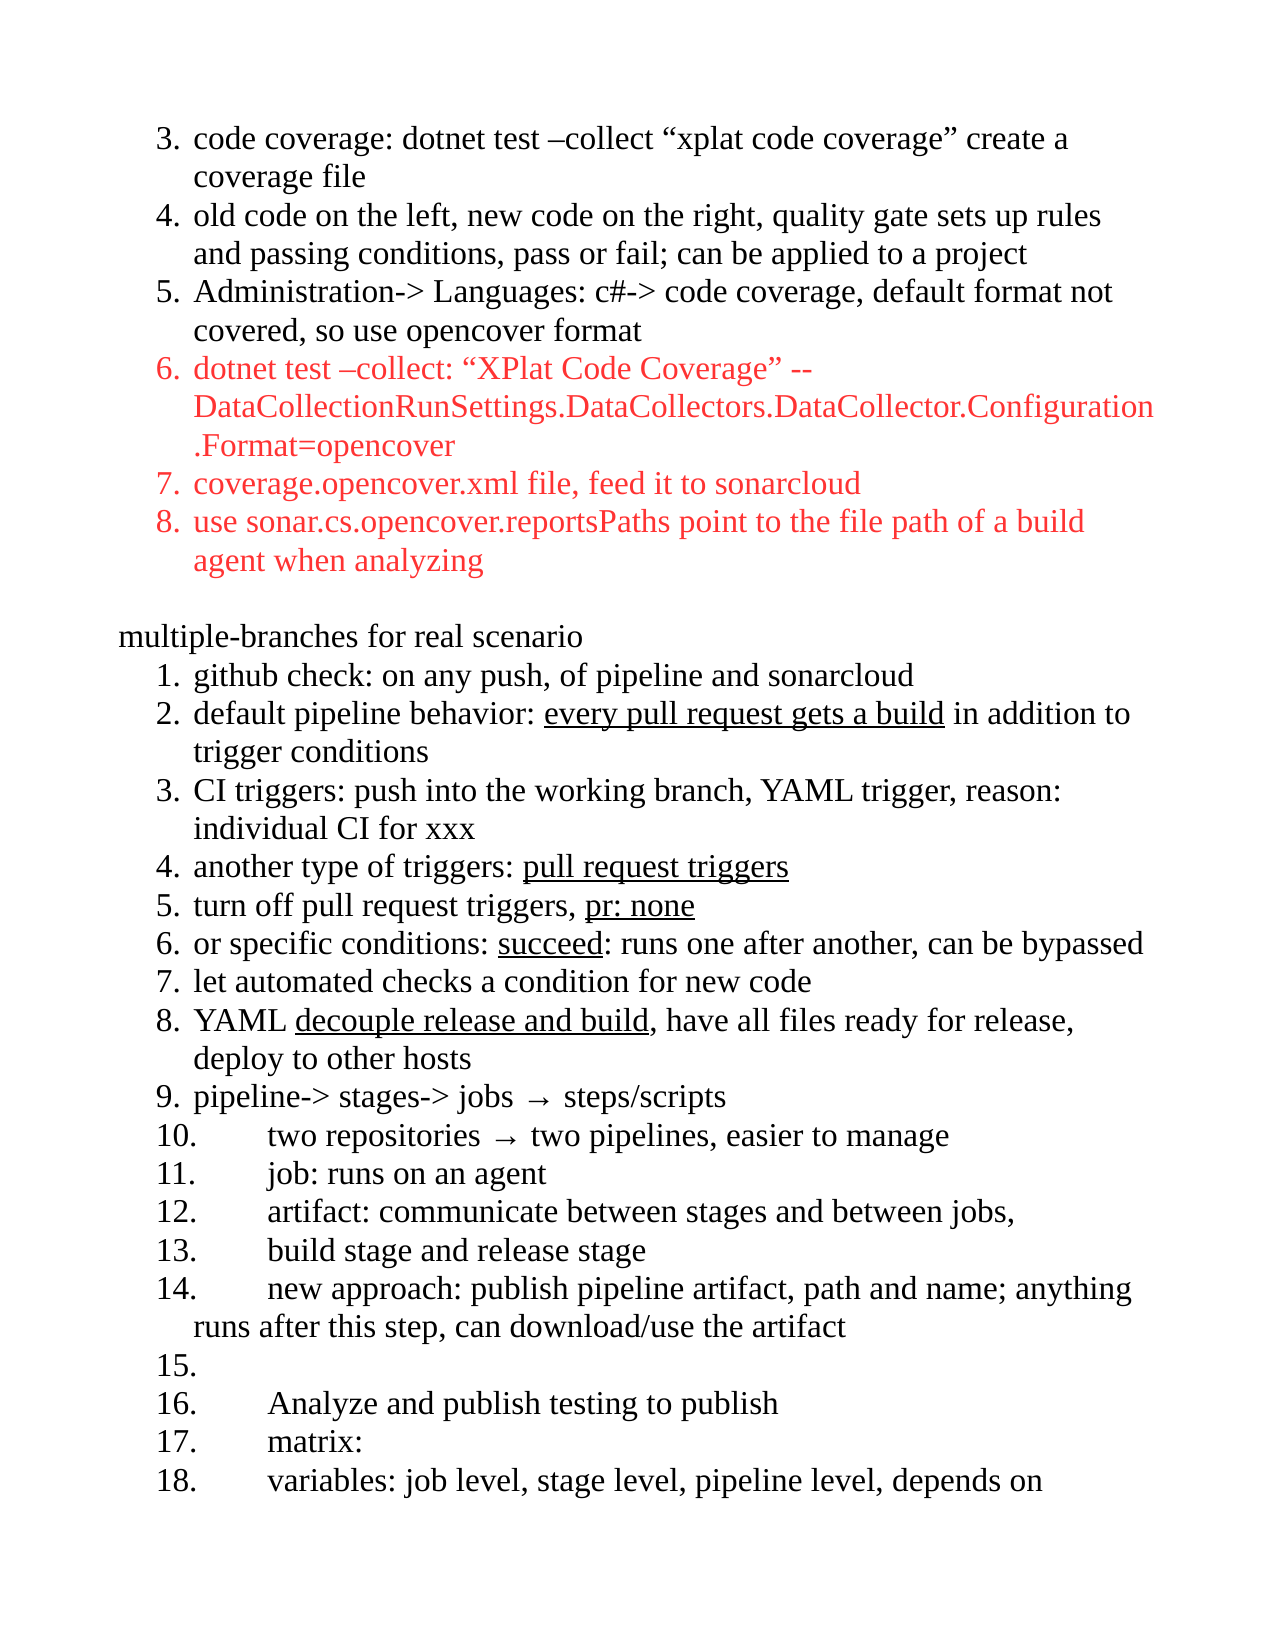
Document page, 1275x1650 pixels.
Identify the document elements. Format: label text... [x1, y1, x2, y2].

list CI triggers: push into the working branch, YAML trigger, reason: individual CI for xxx [156, 770, 1157, 846]
text multiple-branches for real scenario [118, 616, 1157, 655]
list artifact: communicate between stages and between jobs, [156, 1191, 1157, 1230]
list new approach: publish pipeline artifact, path and name; anything runs after this step, can download/use the artifact [156, 1268, 1157, 1345]
list turn off pull request triggers, pr: none [156, 885, 1157, 923]
list variables: job level, stage level, pipeline level, depends on [156, 1460, 1157, 1498]
list job: runs on an agent [156, 1153, 1157, 1191]
list YAML decouple release and build, have all files ready for release, deploy to other hosts [156, 1000, 1157, 1076]
list old code on the left, new code on the right, quality gate sets up rules and passing conditions, pass or fail; can be applied to a project [156, 195, 1157, 271]
list build stage and release stage [156, 1230, 1157, 1268]
list two repositories → two pipelines, easier to manage [156, 1115, 1157, 1153]
list use sonar.cs.opencover.reportsPaths point to the file path of a build agent when analyzing [156, 501, 1157, 578]
list let automated checks a condition for new code [156, 961, 1157, 1000]
list matrix: [156, 1421, 1157, 1460]
list default pipeline behavior: every pull request gets a build in addition to trigger conditions [156, 693, 1157, 770]
list pipeline-> stages-> jobs → steps/scripts [156, 1076, 1157, 1115]
list coverage.opencover.xml file, feed it to sonarcloud [156, 463, 1157, 501]
list code coverage: dotnet test –collect “xplat code coverage” create a coverage file [156, 118, 1157, 195]
list or specific conditions: succeed: runs one after another, can be bypassed [156, 923, 1157, 961]
list Analyze and publish testing to publish [156, 1383, 1157, 1421]
list github check: on any push, of pipeline and sonarcloud [156, 655, 1157, 693]
list another type of triggers: pull request triggers [156, 846, 1157, 885]
list Administration-> Languages: c#-> code coverage, default format not covered, so use opencover format [156, 271, 1157, 348]
list dotnet test –collect: “XPlat Code Coverage” -- DataCollectionRunSettings.DataCollectors.DataCollector.Configuration.Format=opencover [156, 348, 1157, 463]
